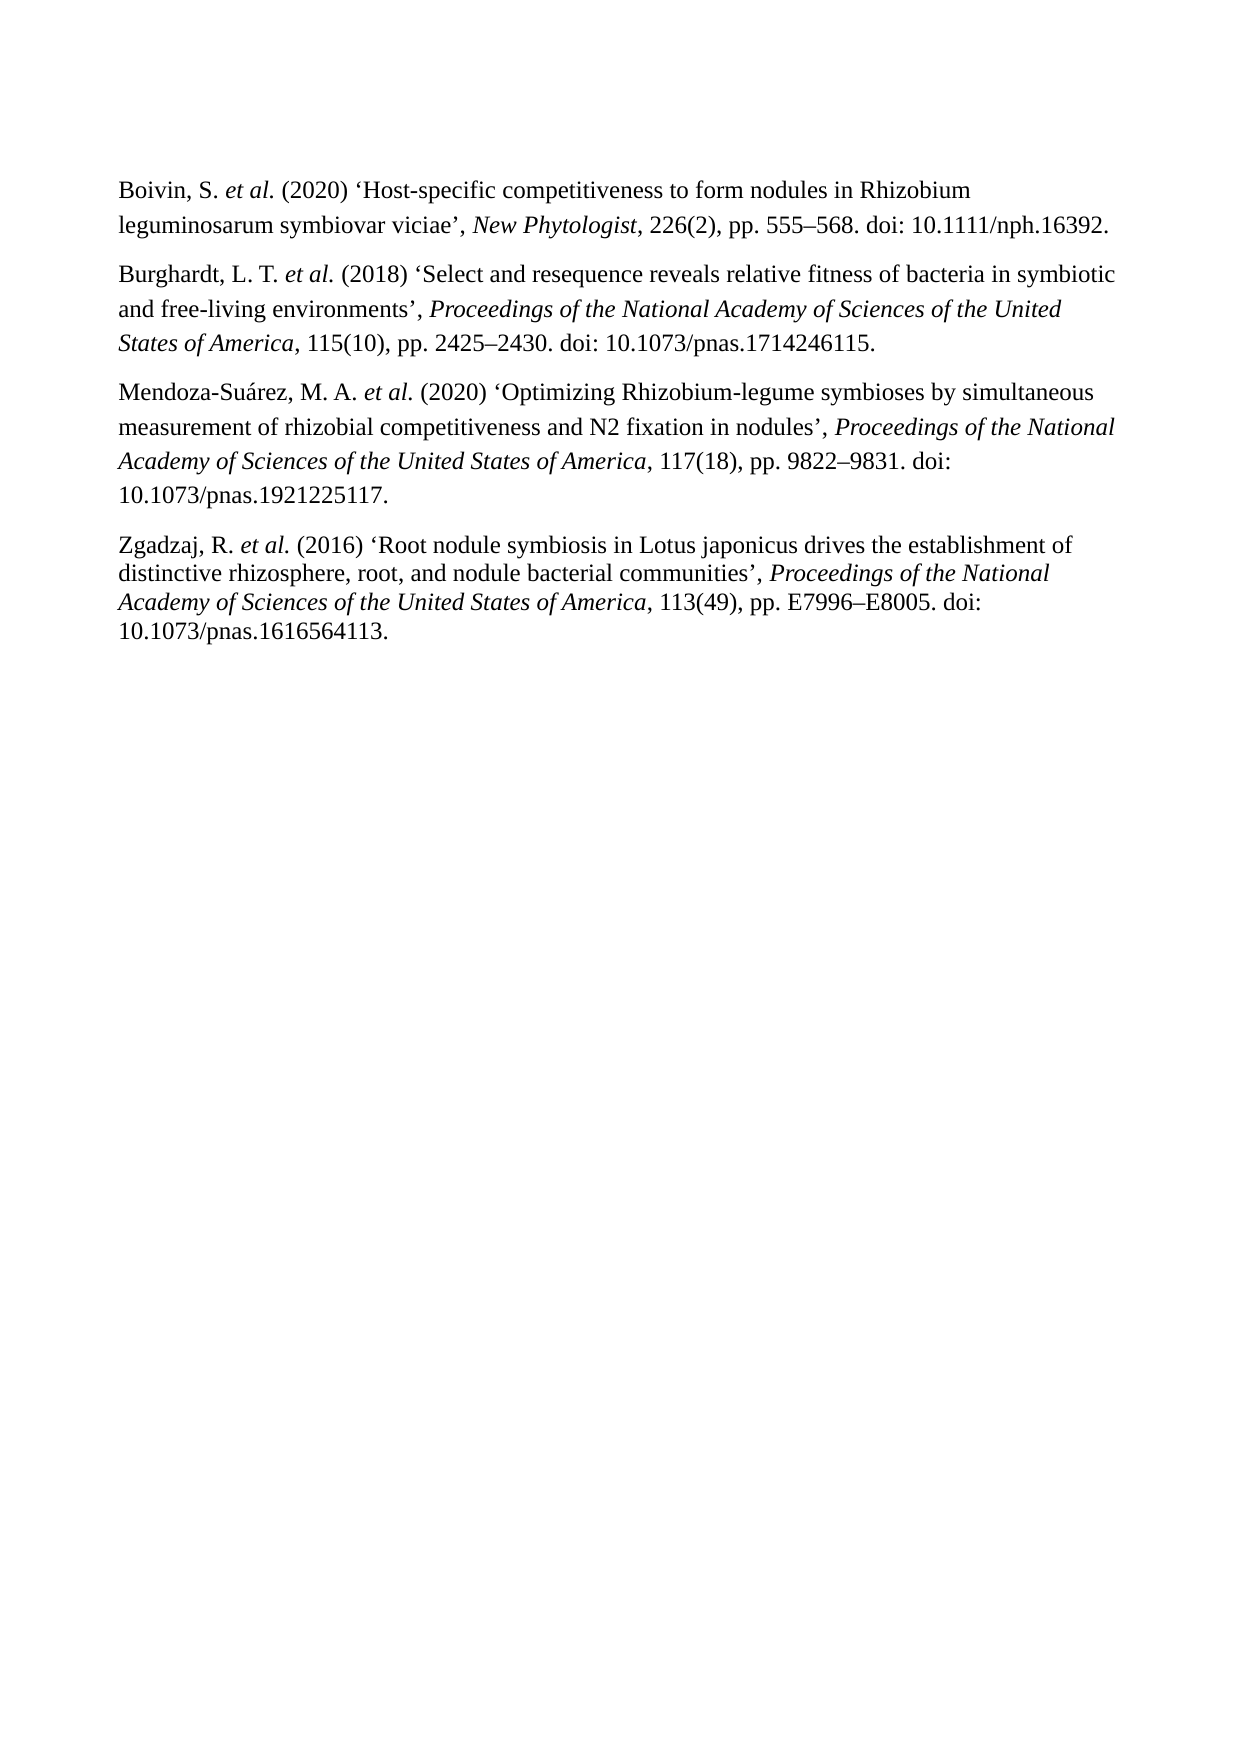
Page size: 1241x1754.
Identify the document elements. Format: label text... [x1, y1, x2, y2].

text Burghardt, L. T. et al. (2018) ‘Select and resequence reveals relative fitness of bacteria in symbiotic and free-living environments’, Proceedings of the National Academy of Sciences of the United States of America, 115(10), pp. 2425–2430. doi: 10.1073/pnas.1714246115. [118, 259, 1122, 357]
text Mendoza-Suárez, M. A. et al. (2020) ‘Optimizing Rhizobium-legume symbioses by simultaneous measurement of rhizobial competitiveness and N2 fixation in nodules’, Proceedings of the National Academy of Sciences of the United States of America, 117(18), pp. 9822–9831. doi: 10.1073/pnas.1921225117. [118, 377, 1122, 509]
text Zgadzaj, R. et al. (2016) ‘Root nodule symbiosis in Lotus japonicus drives the establishment of distinctive rhizosphere, root, and nodule bacterial communities’, Proceedings of the National Academy of Sciences of the United States of America, 113(49), pp. E7996–E8005. doi: 10.1073/pnas.1616564113. [118, 530, 1122, 645]
text Boivin, S. et al. (2020) ‘Host-specific competitiveness to form nodules in Rhizobium leguminosarum symbiovar viciae’, New Phytologist, 226(2), pp. 555–568. doi: 10.1111/nph.16392. [118, 176, 1122, 239]
